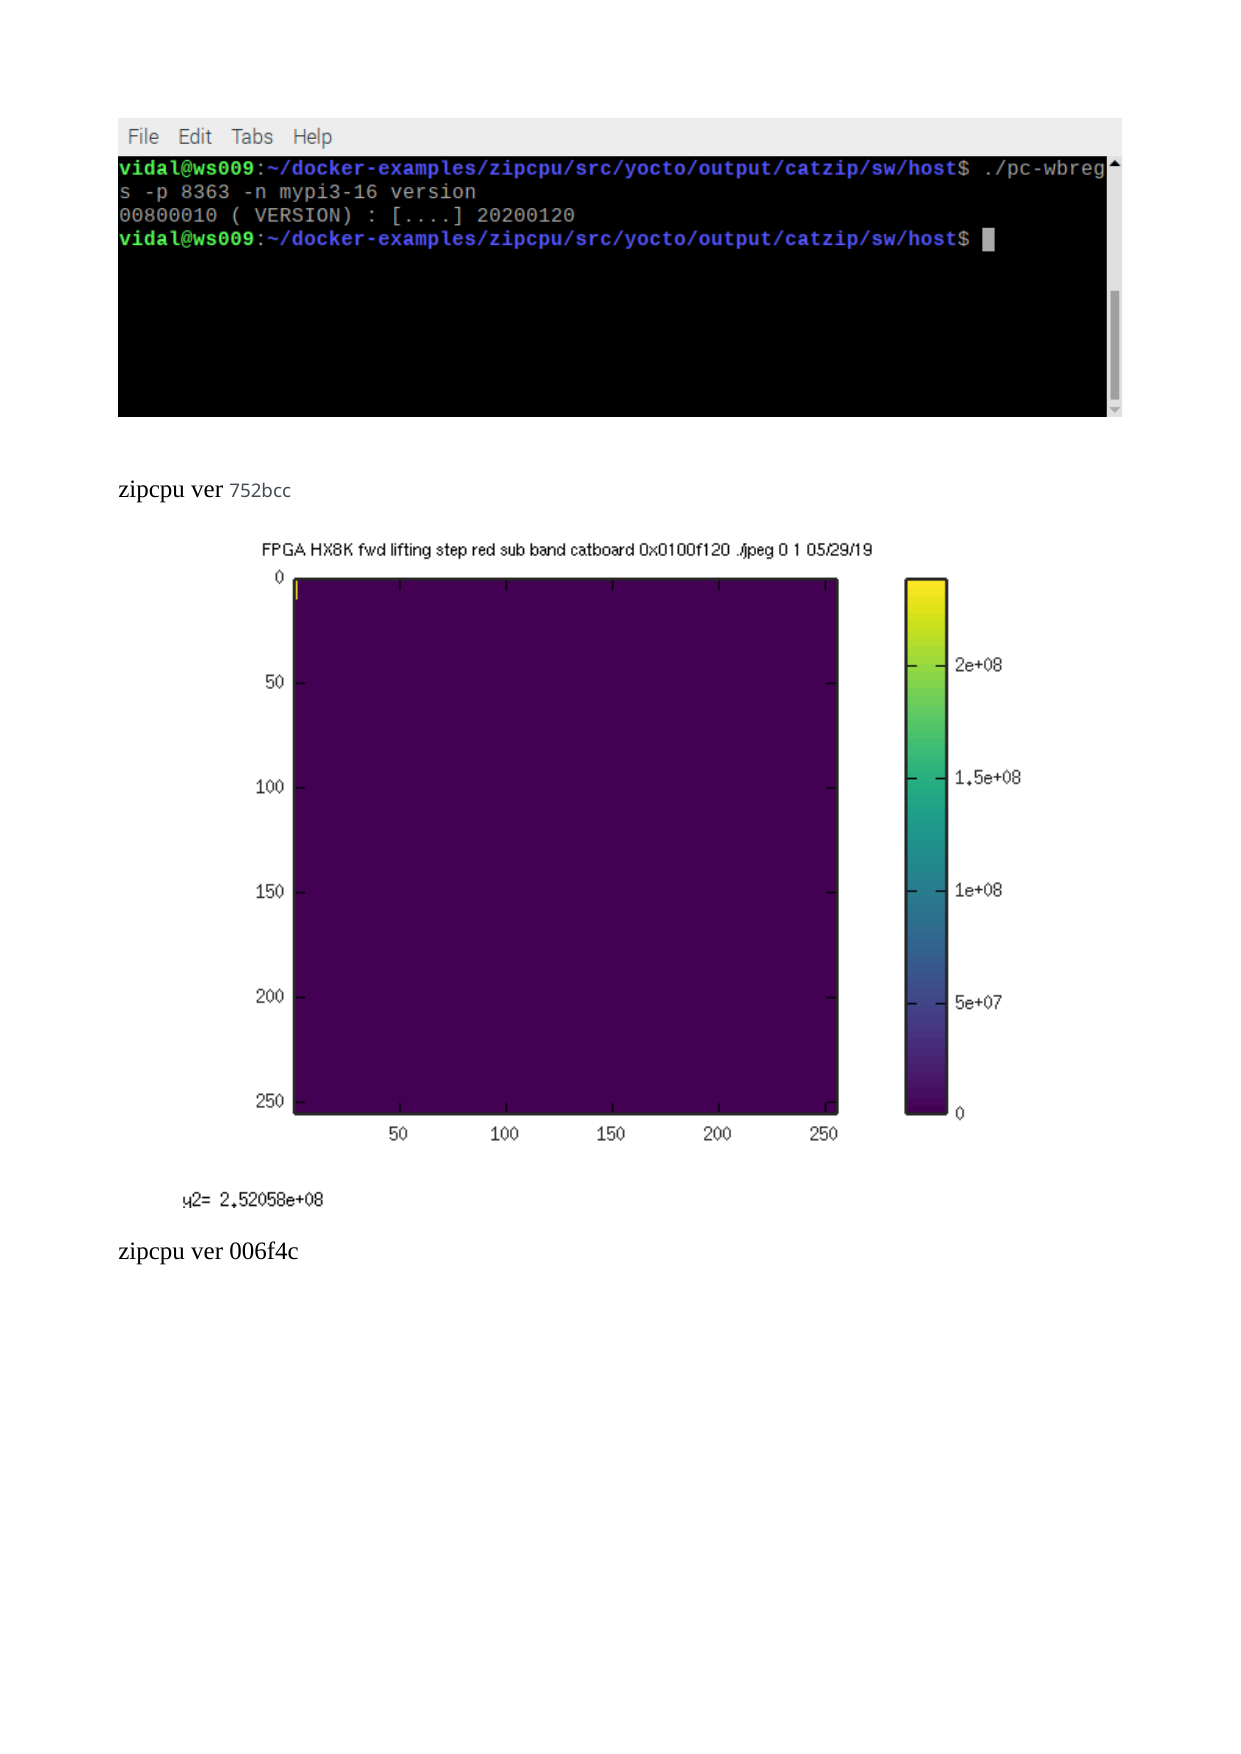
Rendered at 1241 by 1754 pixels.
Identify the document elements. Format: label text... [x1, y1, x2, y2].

text zipcpu ver 006f4c [118, 1236, 1122, 1265]
picture [182, 531, 1058, 1208]
text zipcpu ver 752bcc [118, 474, 1122, 502]
picture [118, 118, 1123, 417]
